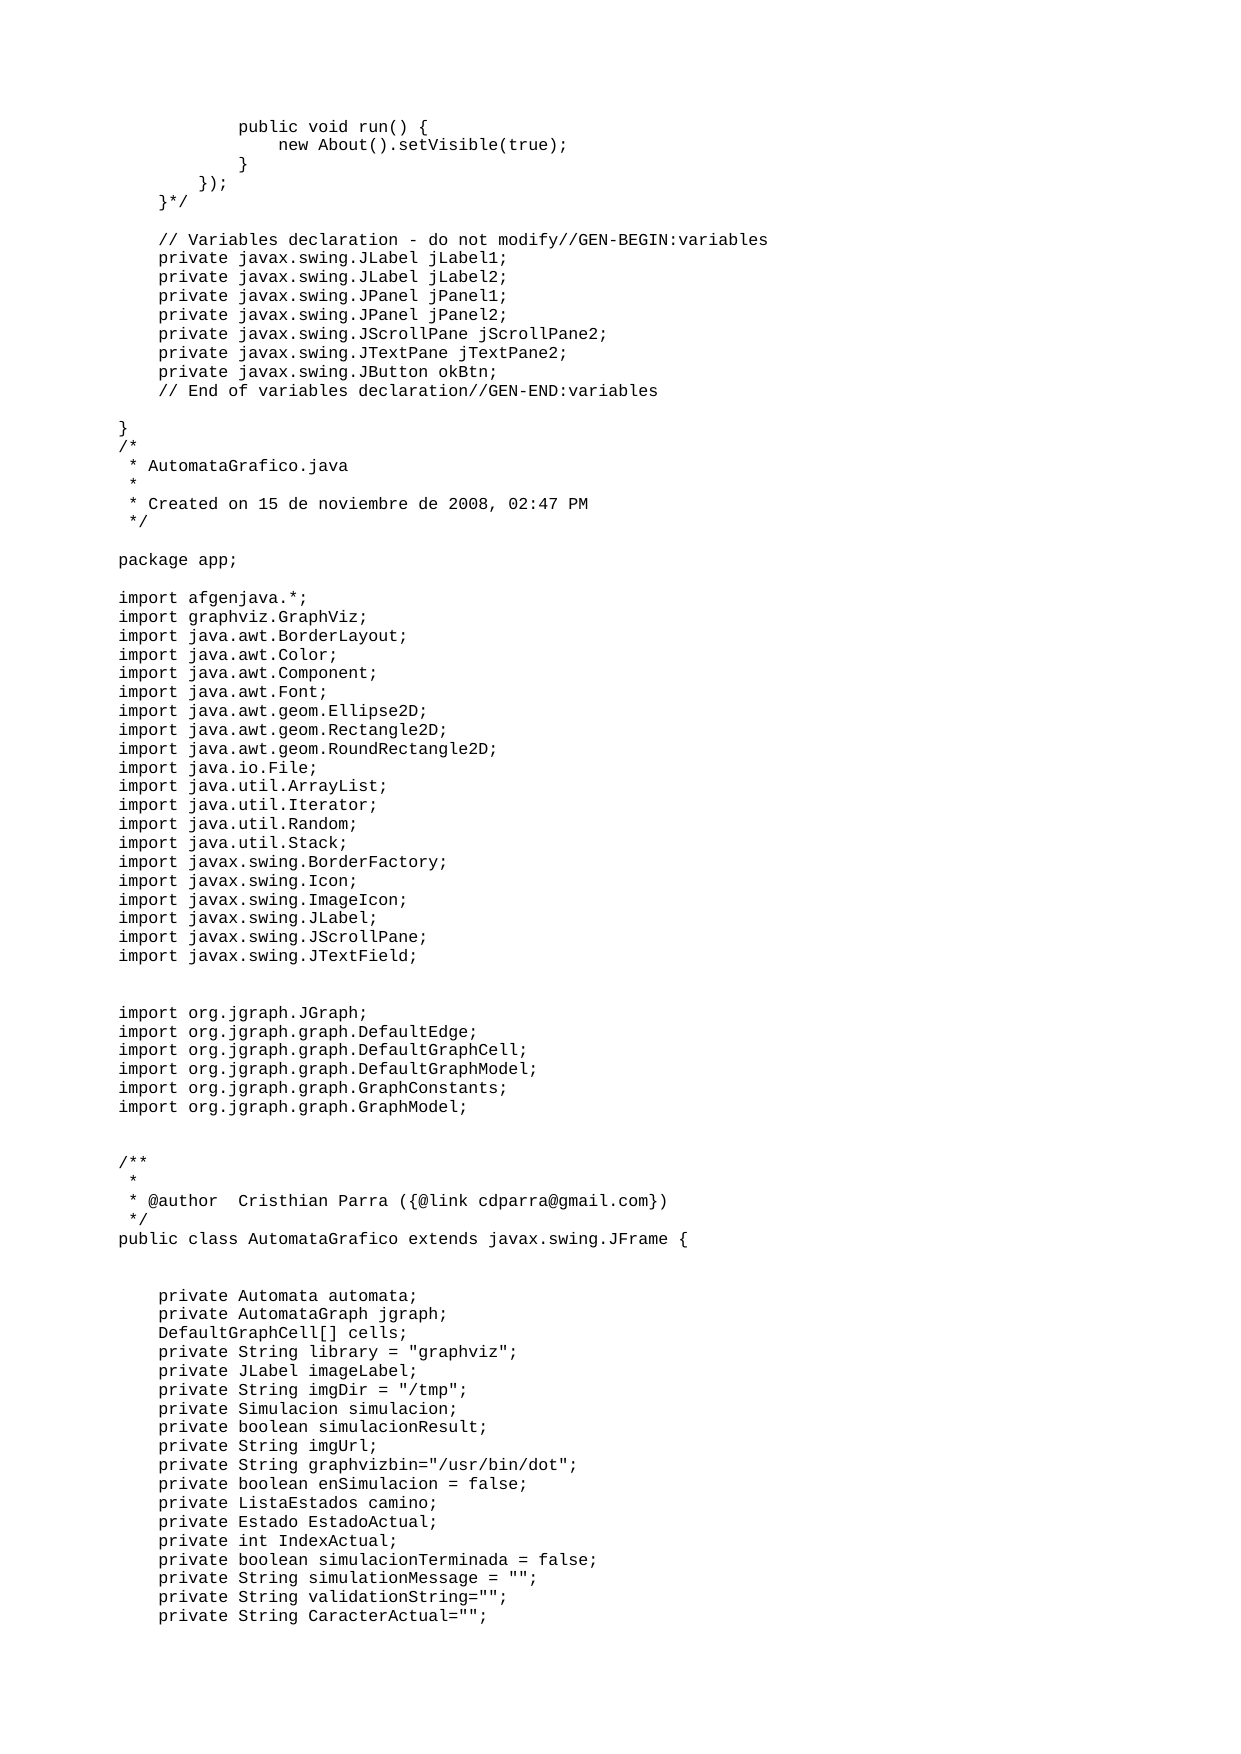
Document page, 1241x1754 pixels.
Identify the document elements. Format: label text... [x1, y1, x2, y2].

text public void run() { new About().setVisible(true); } }); }*/ // Variables declaration - do not modify//GEN-BEGIN:variables private javax.swing.JLabel jLabel1; private javax.swing.JLabel jLabel2; private javax.swing.JPanel jPanel1; private javax.swing.JPanel jPanel2; private javax.swing.JScrollPane jScrollPane2; private javax.swing.JTextPane jTextPane2; private javax.swing.JButton okBtn; // End of variables declaration//GEN-END:variables } /* * AutomataGrafico.java * * Created on 15 de noviembre de 2008, 02:47 PM */ package app; import afgenjava.*; import graphviz.GraphViz; import java.awt.BorderLayout; import java.awt.Color; import java.awt.Component; import java.awt.Font; import java.awt.geom.Ellipse2D; import java.awt.geom.Rectangle2D; import java.awt.geom.RoundRectangle2D; import java.io.File; import java.util.ArrayList; import java.util.Iterator; import java.util.Random; import java.util.Stack; import javax.swing.BorderFactory; import javax.swing.Icon; import javax.swing.ImageIcon; import javax.swing.JLabel; import javax.swing.JScrollPane; import javax.swing.JTextField; import org.jgraph.JGraph; import org.jgraph.graph.DefaultEdge; import org.jgraph.graph.DefaultGraphCell; import org.jgraph.graph.DefaultGraphModel; import org.jgraph.graph.GraphConstants; import org.jgraph.graph.GraphModel; /** * * @author Cristhian Parra ({@link cdparra@gmail.com}) */ public class AutomataGrafico extends javax.swing.JFrame { private Automata automata; private AutomataGraph jgraph; DefaultGraphCell[] cells; private String library = "graphviz"; private JLabel imageLabel; private String imgDir = "/tmp"; private Simulacion simulacion; private boolean simulacionResult; private String imgUrl; private String graphvizbin="/usr/bin/dot"; private boolean enSimulacion = false; private ListaEstados camino; private Estado EstadoActual; private int IndexActual; private boolean simulacionTerminada = false; private String simulationMessage = ""; private String validationString=""; private String CaracterActual=""; [118, 118, 1122, 1626]
